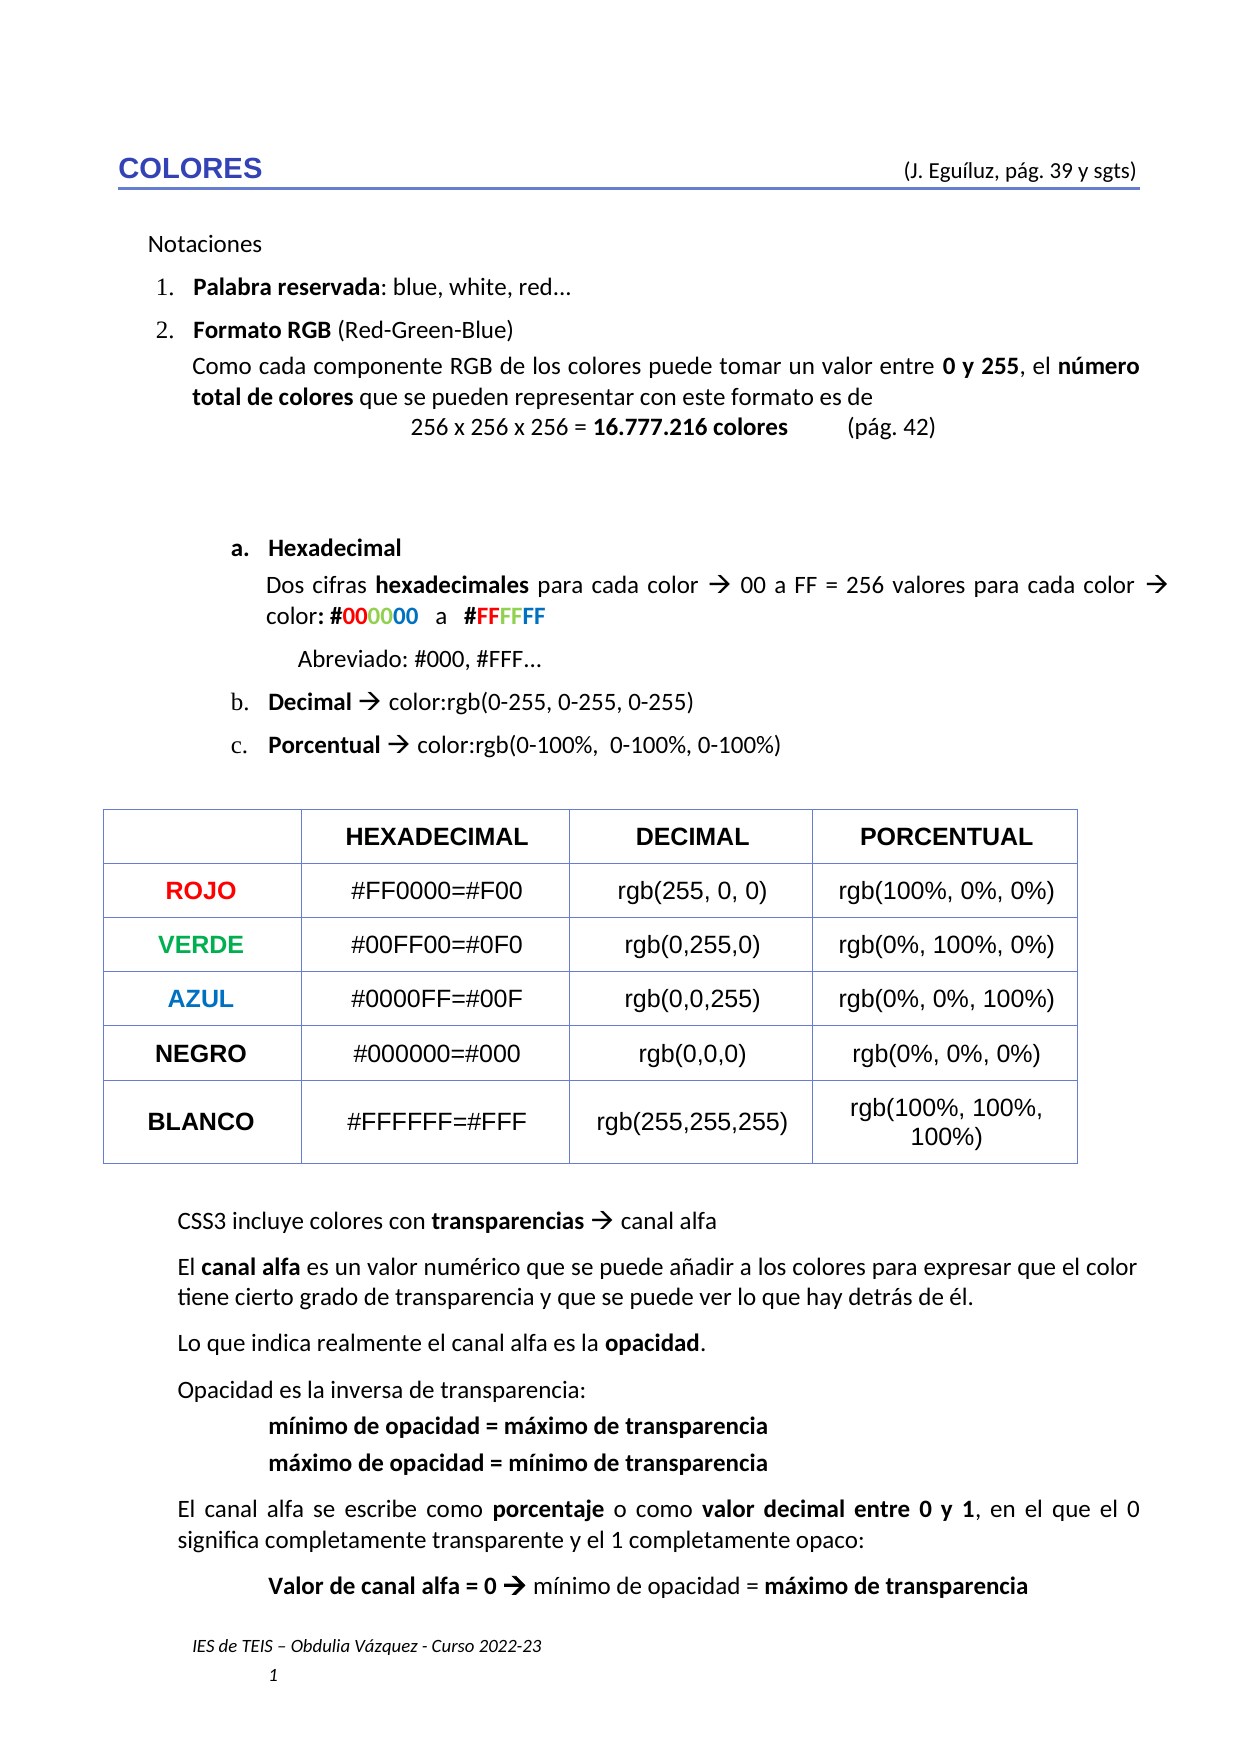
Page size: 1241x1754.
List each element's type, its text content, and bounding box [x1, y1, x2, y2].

text Dos cifras hexadecimales para cada color  00 a FF = 256 valores para cada color  color: #000000 a #FFFFFF [266, 569, 1169, 630]
table_cell ROJO [104, 864, 301, 917]
text COLORES (J. Eguíluz, pág. 39 y sgts) [118, 151, 1140, 187]
table_cell #000000=#000 [302, 1026, 569, 1079]
table_cell #FF0000=#F00 [302, 864, 569, 917]
text Opacidad es la inversa de transparencia: [177, 1374, 1140, 1404]
table_cell #FFFFFF=#FFF [302, 1081, 569, 1162]
text 256 x 256 x 256 = 16.777.216 colores (pág. 42) [177, 412, 1140, 442]
list Hexadecimal [231, 533, 1140, 563]
text Notaciones [118, 228, 1140, 258]
table_cell #00FF00=#0F0 [302, 918, 569, 971]
list Porcentual  color:rgb(0-100%, 0-100%, 0-100%) [231, 729, 1140, 759]
table_header HEXADECIMAL [302, 810, 569, 863]
table_cell AZUL [104, 972, 301, 1025]
table_cell rgb(0,255,0) [570, 918, 812, 971]
table_cell rgb(0%, 0%, 0%) [813, 1026, 1077, 1079]
table_cell rgb(0%, 100%, 0%) [813, 918, 1077, 971]
table_cell rgb(100%, 0%, 0%) [813, 864, 1077, 917]
table_cell rgb(0,0,0) [570, 1026, 812, 1079]
table_cell rgb(0%, 0%, 100%) [813, 972, 1077, 1025]
table_header DECIMAL [570, 810, 812, 863]
table_cell VERDE [104, 918, 301, 971]
text Lo que indica realmente el canal alfa es la opacidad. [177, 1328, 1140, 1358]
list Palabra reservada: blue, white, red... [156, 271, 1140, 301]
table_header PORCENTUAL [813, 810, 1077, 863]
text Valor de canal alfa = 0  mínimo de opacidad = máximo de transparencia [268, 1570, 1140, 1601]
table_cell rgb(0,0,255) [570, 972, 812, 1025]
table_cell #0000FF=#00F [302, 972, 569, 1025]
text máximo de opacidad = mínimo de transparencia [268, 1447, 1140, 1478]
table_header [104, 810, 301, 863]
table_cell NEGRO [104, 1026, 301, 1079]
text mínimo de opacidad = máximo de transparencia [268, 1411, 1140, 1441]
text CSS3 incluye colores con transparencias  canal alfa [177, 1205, 1199, 1235]
table_cell rgb(255,255,255) [570, 1081, 812, 1162]
text Abreviado: #000, #FFF... [268, 643, 1140, 673]
table_cell rgb(255, 0, 0) [570, 864, 812, 917]
text El canal alfa es un valor numérico que se puede añadir a los colores para expresar que el color tiene cierto grado de transparencia y que se puede ver lo que hay detrás de él. [177, 1251, 1140, 1312]
table_cell BLANCO [104, 1081, 301, 1162]
text Como cada componente RGB de los colores puede tomar un valor entre 0 y 255, el número total de colores que se pueden representar con este formato es de [192, 351, 1140, 412]
table_cell rgb(100%, 100%, 100%) [813, 1081, 1077, 1162]
list Decimal  color:rgb(0-255, 0-255, 0-255) [231, 686, 1140, 716]
text El canal alfa se escribe como porcentaje o como valor decimal entre 0 y 1, en el que el 0 significa completamente transparente y el 1 completamente opaco: [177, 1493, 1140, 1554]
list Formato RGB (Red-Green-Blue) [156, 314, 1140, 344]
